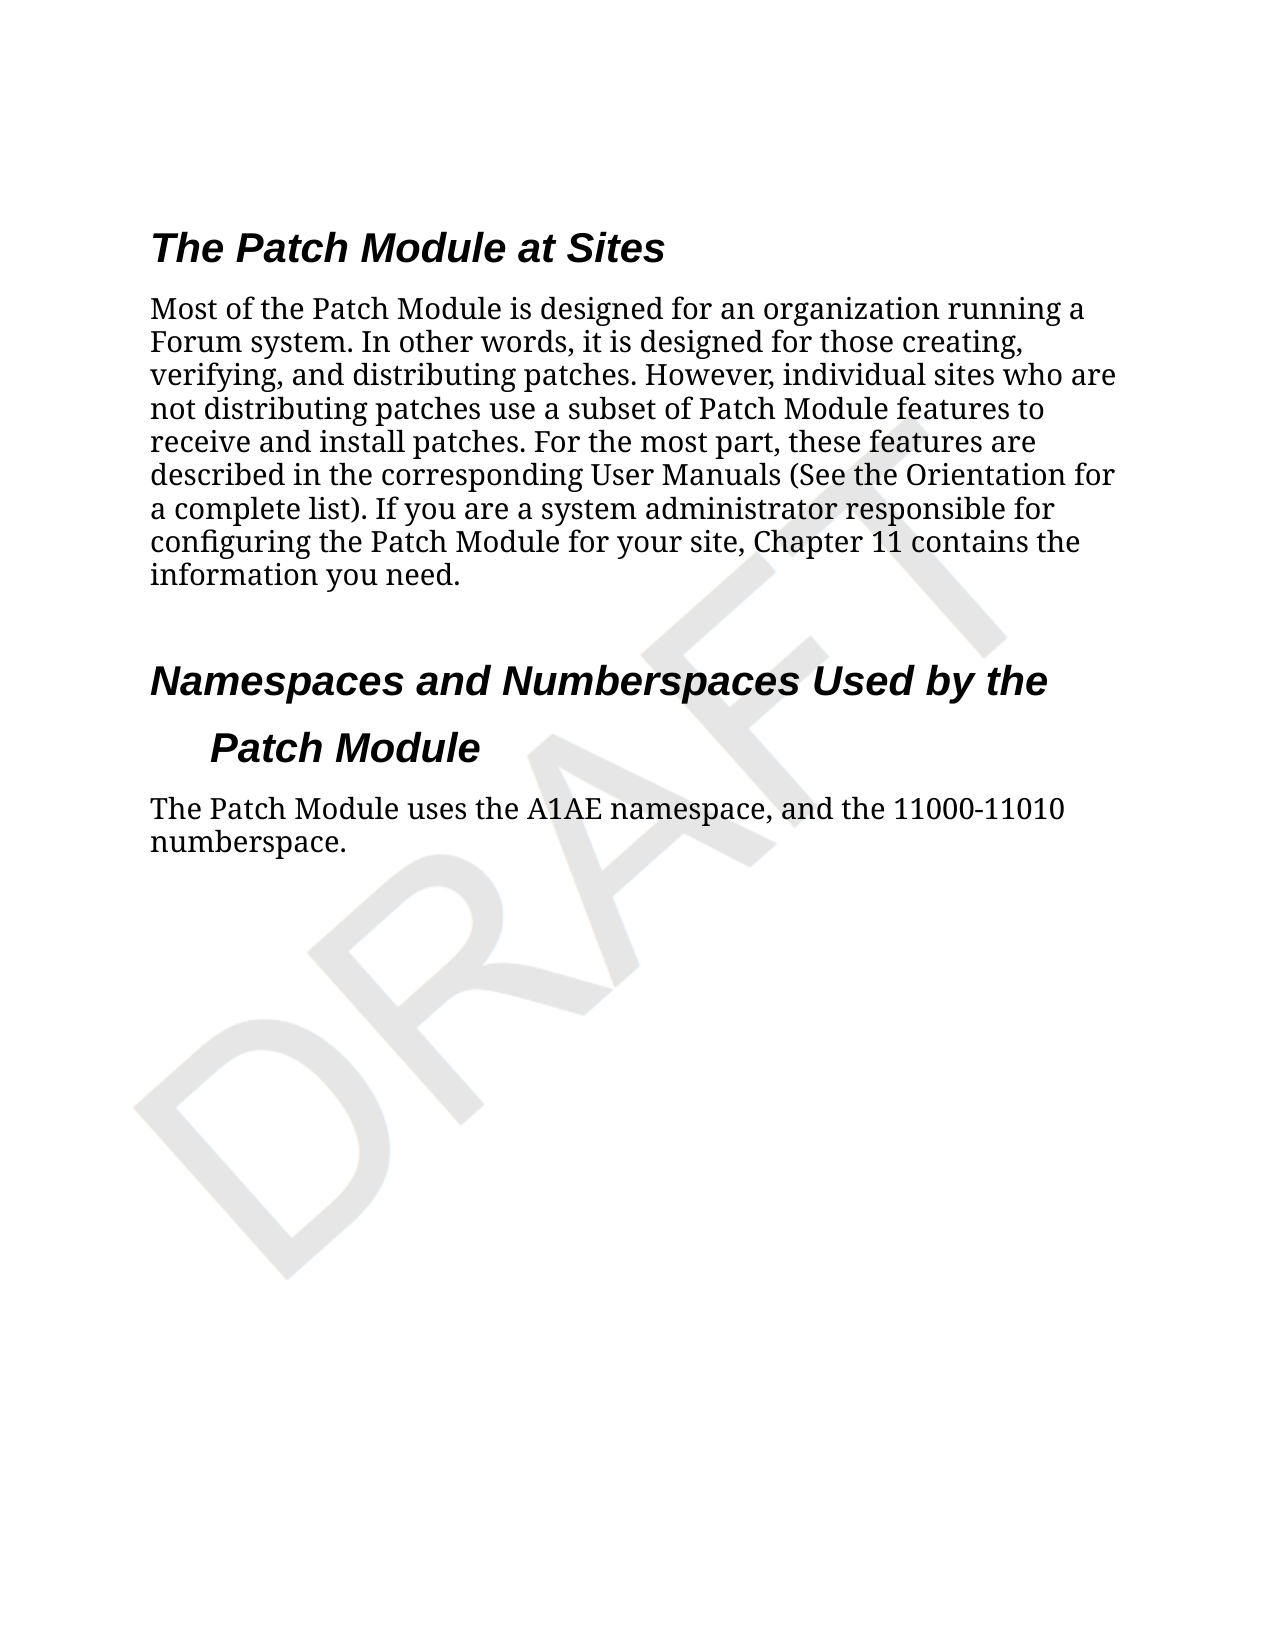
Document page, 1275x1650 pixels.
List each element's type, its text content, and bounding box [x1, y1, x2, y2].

subtitle Namespaces and Numberspaces Used by the Patch Module [150, 642, 1125, 776]
picture [237, 859, 1038, 1225]
picture [237, 592, 1038, 642]
picture [237, 776, 1038, 792]
text Most of the Patch Module is designed for an organization running a Forum system. In other words, it is designed for those creating, verifying, and distributing patches. However, individual sites who are not distributing patches use a subset of Patch Module features to receive and install patches. For the most part, these features are described in the corresponding User Manuals (See the Orientation for a complete list). If you are a system administrator responsible for configuring the Patch Module for your site, Chapter 11 contains the information you need. [150, 292, 1125, 592]
subtitle The Patch Module at Sites [150, 209, 1125, 276]
text The Patch Module uses the A1AE namespace, and the 11000-11010 numberspace. [150, 792, 1125, 859]
